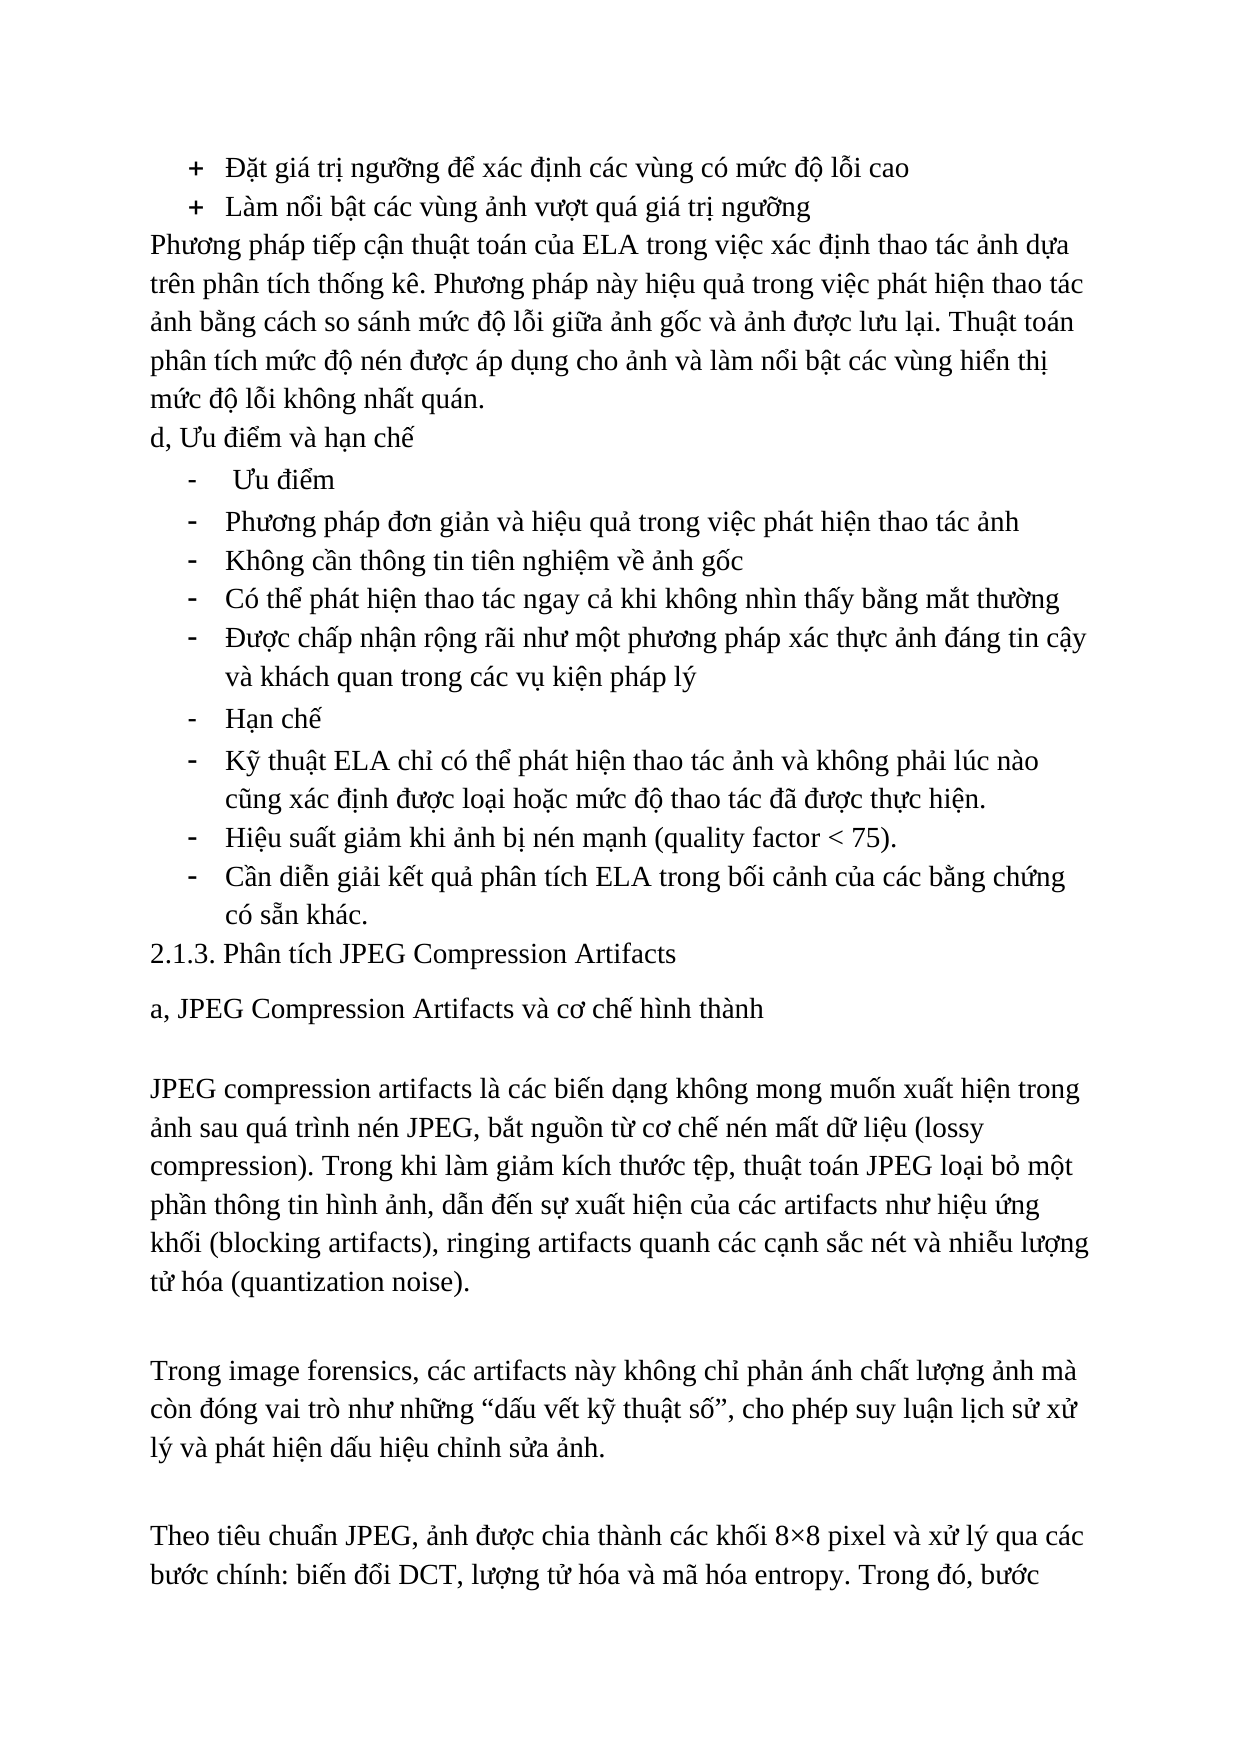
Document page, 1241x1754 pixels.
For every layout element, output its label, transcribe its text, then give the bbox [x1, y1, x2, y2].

text Phương pháp tiếp cận thuật toán của ELA trong việc xác định thao tác ảnh dựa trên phân tích thống kê. Phương pháp này hiệu quả trong việc phát hiện thao tác ảnh bằng cách so sánh mức độ lỗi giữa ảnh gốc và ảnh được lưu lại. Thuật toán phân tích mức độ nén được áp dụng cho ảnh và làm nổi bật các vùng hiển thị mức độ lỗi không nhất quán. [150, 227, 1090, 415]
list Hạn chế [187, 697, 1090, 737]
list Có thể phát hiện thao tác ngay cả khi không nhìn thấy bằng mắt thường [187, 581, 1090, 615]
list Không cần thông tin tiên nghiệm về ảnh gốc [187, 543, 1090, 576]
list Ưu điểm [187, 458, 1090, 498]
list Kỹ thuật ELA chỉ có thể phát hiện thao tác ảnh và không phải lúc nào cũng xác định được loại hoặc mức độ thao tác đã được thực hiện. [187, 743, 1090, 815]
text 2.1.3. Phân tích JPEG Compression Artifacts [150, 936, 1090, 969]
list Được chấp nhận rộng rãi như một phương pháp xác thực ảnh đáng tin cậy và khách quan trong các vụ kiện pháp lý [187, 620, 1090, 692]
text Theo tiêu chuẩn JPEG, ảnh được chia thành các khối 8×8 pixel và xử lý qua các bước chính: biến đổi DCT, lượng tử hóa và mã hóa entropy. Trong đó, bước [150, 1518, 1090, 1590]
text JPEG compression artifacts là các biến dạng không mong muốn xuất hiện trong ảnh sau quá trình nén JPEG, bắt nguồn từ cơ chế nén mất dữ liệu (lossy compression). Trong khi làm giảm kích thước tệp, thuật toán JPEG loại bỏ một phần thông tin hình ảnh, dẫn đến sự xuất hiện của các artifacts như hiệu ứng khối (blocking artifacts), ringing artifacts quanh các cạnh sắc nét và nhiễu lượng tử hóa (quantization noise). [150, 1071, 1090, 1298]
list Hiệu suất giảm khi ảnh bị nén mạnh (quality factor < 75). [187, 820, 1090, 854]
text d, Ưu điểm và hạn chế [150, 420, 1090, 453]
list Làm nổi bật các vùng ảnh vượt quá giá trị ngưỡng [187, 189, 1090, 222]
list Đặt giá trị ngưỡng để xác định các vùng có mức độ lỗi cao [187, 150, 1090, 184]
list Cần diễn giải kết quả phân tích ELA trong bối cảnh của các bằng chứng có sẵn khác. [187, 859, 1090, 931]
text Trong image forensics, các artifacts này không chỉ phản ánh chất lượng ảnh mà còn đóng vai trò như những “dấu vết kỹ thuật số”, cho phép suy luận lịch sử xử lý và phát hiện dấu hiệu chỉnh sửa ảnh. [150, 1353, 1090, 1463]
list Phương pháp đơn giản và hiệu quả trong việc phát hiện thao tác ảnh [187, 504, 1090, 538]
text a, JPEG Compression Artifacts và cơ chế hình thành [150, 991, 1090, 1025]
